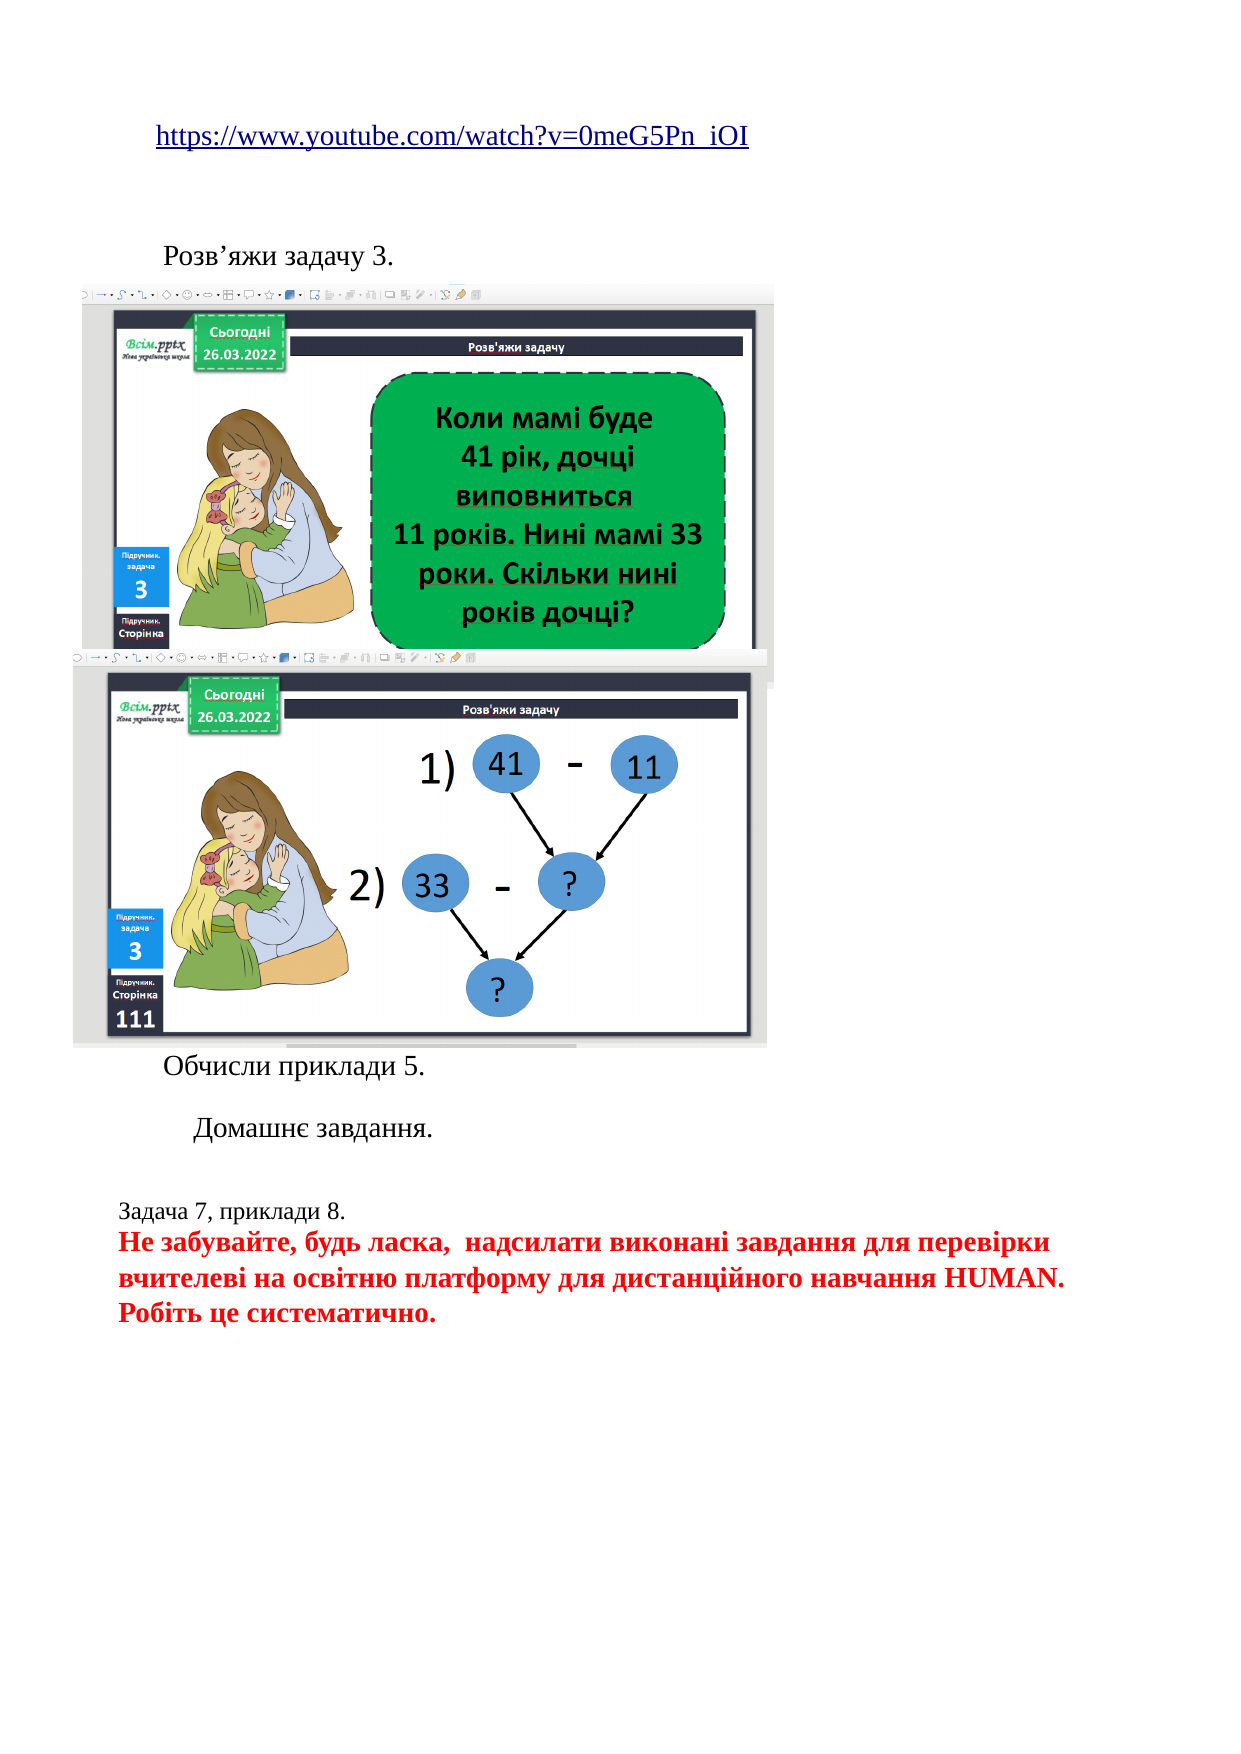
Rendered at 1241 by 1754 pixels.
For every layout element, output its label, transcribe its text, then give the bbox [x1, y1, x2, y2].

text Задача 7, приклади 8. [118, 1196, 1122, 1224]
text Не забувайте, будь ласка, надсилати виконані завдання для перевірки вчителеві на освітню платформу для дистанційного навчання HUMAN. Робіть це систематично. [118, 1224, 1122, 1329]
text https://www.youtube.com/watch?v=0meG5Pn_iOI [118, 118, 1122, 152]
text Розв’яжи задачу 3. [156, 238, 1122, 271]
text Обчисли приклади 5. [156, 1048, 1122, 1081]
list Домашнє завдання. [193, 1110, 1122, 1143]
picture [72, 284, 774, 1048]
